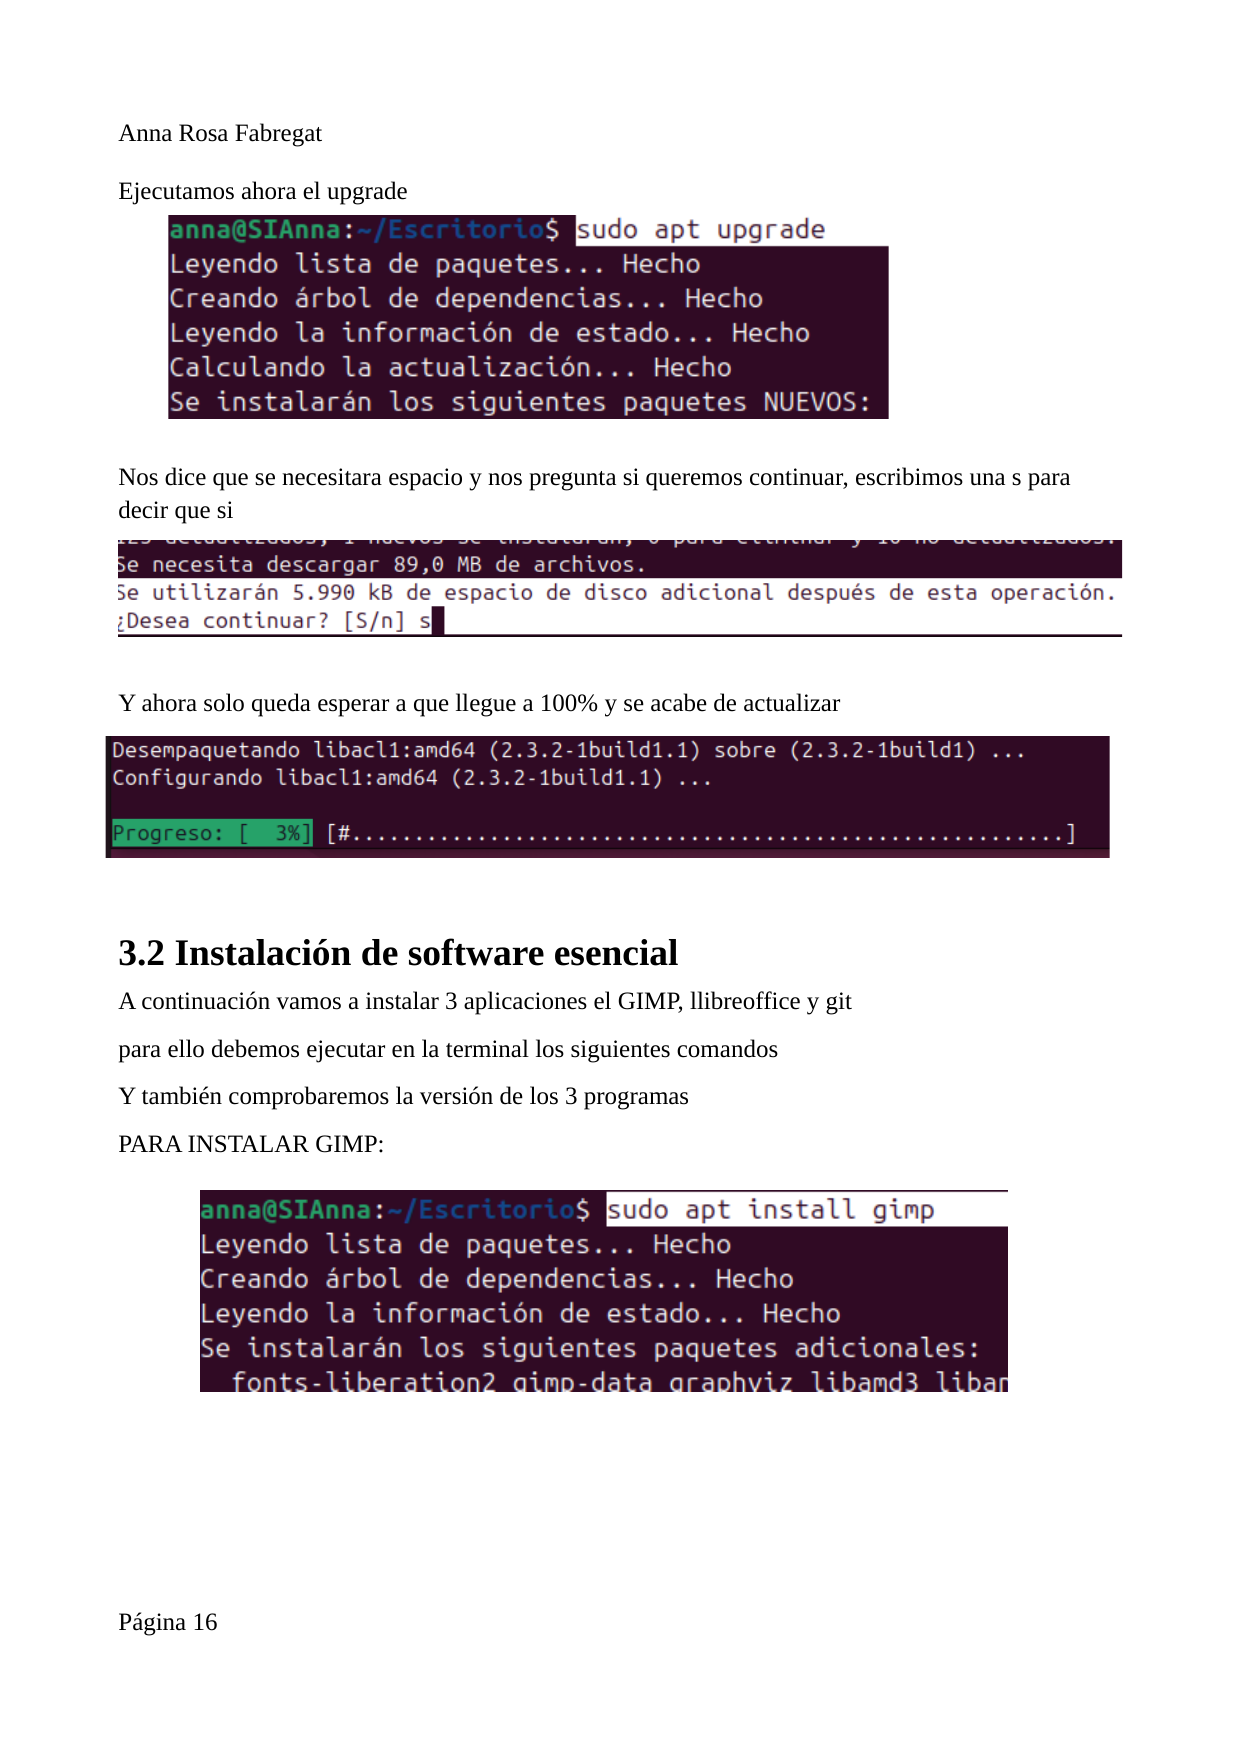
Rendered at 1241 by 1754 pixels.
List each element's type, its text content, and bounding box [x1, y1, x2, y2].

text A continuación vamos a instalar 3 aplicaciones el GIMP, llibreoffice y git [118, 986, 1122, 1015]
text PARA INSTALAR GIMP: [118, 1129, 1122, 1158]
picture [168, 215, 889, 419]
subtitle 3.2 Instalación de software esencial [118, 931, 1122, 974]
text Nos dice que se necesitara espacio y nos pregunta si queremos continuar, escribimos una s para decir que si [118, 462, 1122, 524]
text Y también comprobaremos la versión de los 3 programas [118, 1081, 1122, 1110]
picture [105, 736, 1110, 858]
picture [118, 540, 1123, 637]
text Y ahora solo queda esperar a que llegue a 100% y se acabe de actualizar [118, 688, 1122, 717]
text para ello debemos ejecutar en la terminal los siguientes comandos [118, 1034, 1122, 1062]
text Ejecutamos ahora el upgrade [118, 176, 1122, 205]
picture [200, 1190, 1008, 1392]
